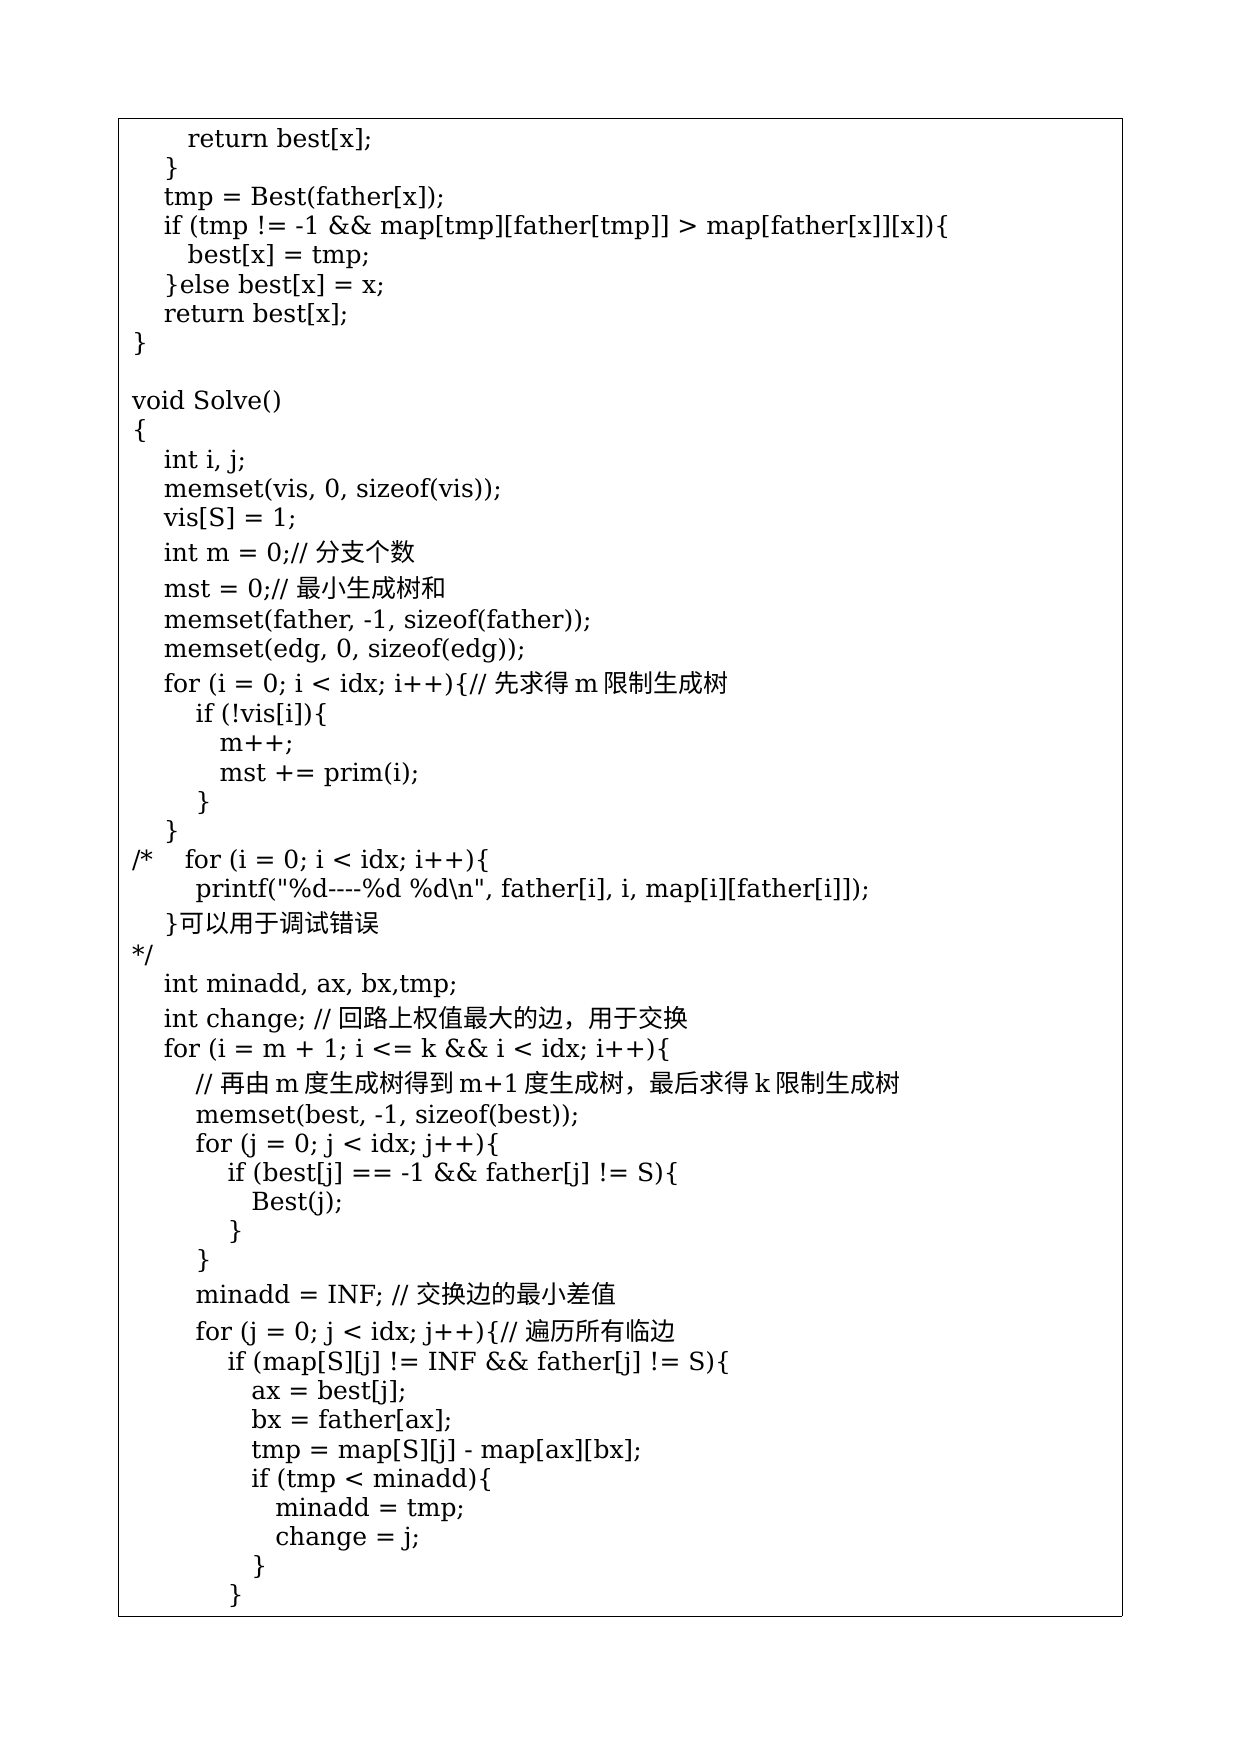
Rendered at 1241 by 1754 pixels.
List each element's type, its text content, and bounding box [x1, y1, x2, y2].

table_header return best[x]; } tmp = Best(father[x]); if (tmp != -1 && map[tmp][father[tmp]] > map[father[x]][x]){ best[x] = tmp; }else best[x] = x; return best[x]; } void Solve() { int i, j; memset(vis, 0, sizeof(vis)); vis[S] = 1; int m = 0;// 分支个数 mst = 0;// 最小生成树和 memset(father, -1, sizeof(father)); memset(edg, 0, sizeof(edg)); for (i = 0; i < idx; i++){// 先求得m限制生成树 if (!vis[i]){ m++; mst += prim(i); } } /* for (i = 0; i < idx; i++){ printf("%d----%d %d\n", father[i], i, map[i][father[i]]); }可以用于调试错误 */ int minadd, ax, bx,tmp; int change; // 回路上权值最大的边，用于交换 for (i = m + 1; i <= k && i < idx; i++){ // 再由m度生成树得到m+1度生成树，最后求得k限制生成树 memset(best, -1, sizeof(best)); for (j = 0; j < idx; j++){ if (best[j] == -1 && father[j] != S){ Best(j); } } minadd = INF; // 交换边的最小差值 for (j = 0; j < idx; j++){// 遍历所有临边 if (map[S][j] != INF && father[j] != S){ ax = best[j]; bx = father[ax]; tmp = map[S][j] - map[ax][bx]; if (tmp < minadd){ minadd = tmp; change = j; } } [119, 119, 1122, 1616]
